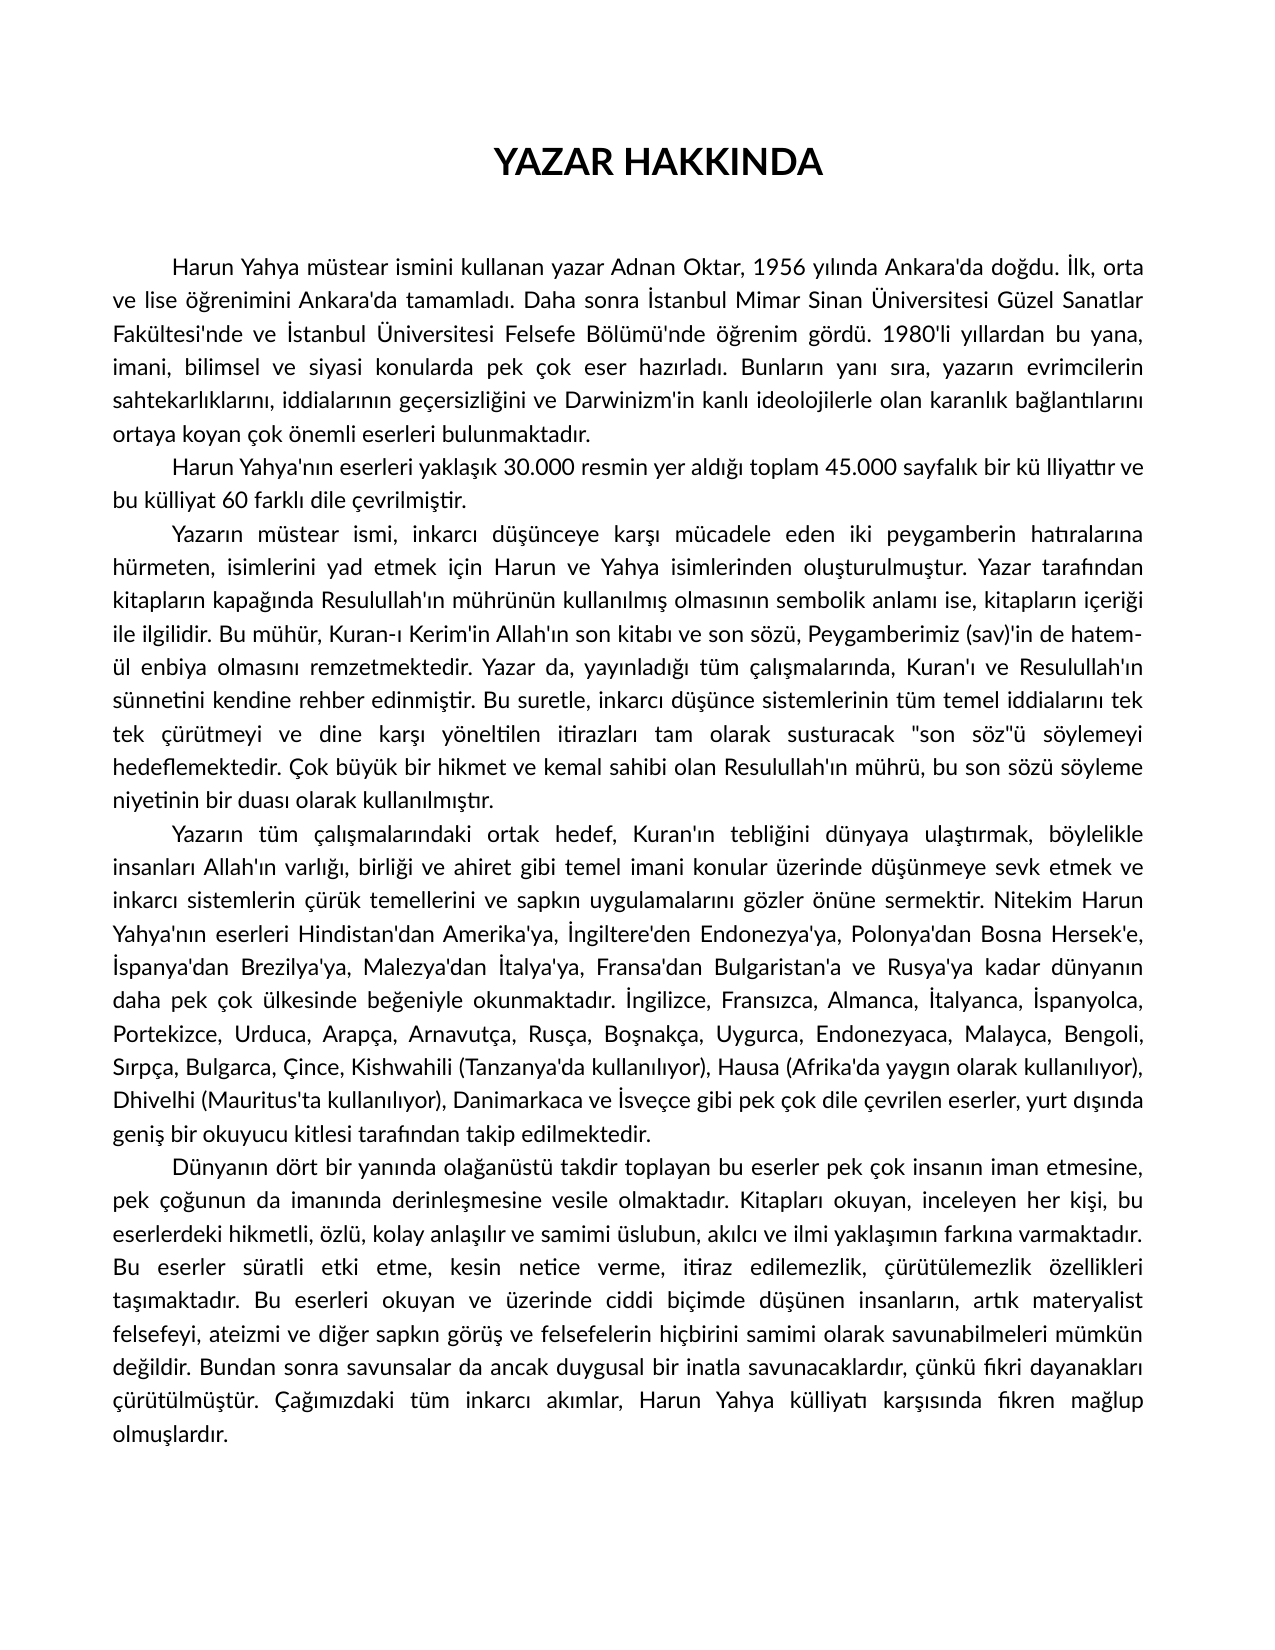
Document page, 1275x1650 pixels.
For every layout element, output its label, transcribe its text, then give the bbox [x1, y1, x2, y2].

text Yazarın tüm çalışmalarındaki ortak hedef, Kuran'ın tebliğini dünyaya ulaştırmak, böylelikle insanları Allah'ın varlığı, birliği ve ahiret gibi temel imani konular üzerinde düşünmeye sevk etmek ve inkarcı sistemlerin çürük temellerini ve sapkın uygulamalarını gözler önüne sermektir. Nitekim Harun Yahya'nın eserleri Hindistan'dan Amerika'ya, İngiltere'den Endonezya'ya, Polonya'dan Bosna Hersek'e, İspanya'dan Brezilya'ya, Malezya'dan İtalya'ya, Fransa'dan Bulgaristan'a ve Rusya'ya kadar dünyanın daha pek çok ülkesinde beğeniyle okunmaktadır. İngilizce, Fransızca, Almanca, İtalyanca, İspanyolca, Portekizce, Urduca, Arapça, Arnavutça, Rusça, Boşnakça, Uygurca, Endonezyaca, Malayca, Bengoli, Sırpça, Bulgarca, Çince, Kishwahili (Tanzanya'da kullanılıyor), Hausa (Afrika'da yaygın olarak kullanılıyor), Dhivelhi (Mauritus'ta kullanılıyor), Danimarkaca ve İsveçce gibi pek çok dile çevrilen eserler, yurt dışında geniş bir okuyucu kitlesi tarafından takip edilmektedir. [112, 815, 1145, 1149]
text Harun Yahya müstear ismini kullanan yazar Adnan Oktar, 1956 yılında Ankara'da doğdu. İlk, orta ve lise öğrenimini Ankara'da tamamladı. Daha sonra İstanbul Mimar Sinan Üniversitesi Güzel Sanatlar Fakültesi'nde ve İstanbul Üniversitesi Felsefe Bölümü'nde öğrenim gördü. 1980'li yıllardan bu yana, imani, bilimsel ve siyasi konularda pek çok eser hazırladı. Bunların yanı sıra, yazarın evrimcilerin sahtekarlıklarını, iddialarının geçersizliğini ve Darwinizm'in kanlı ideolojilerle olan karanlık bağlantılarını ortaya koyan çok önemli eserleri bulunmaktadır. [112, 249, 1145, 449]
text Dünyanın dört bir yanında olağanüstü takdir toplayan bu eserler pek çok insanın iman etmesine, pek çoğunun da imanında derinleşmesine vesile olmaktadır. Kitapları okuyan, inceleyen her kişi, bu eserlerdeki hikmetli, özlü, kolay anlaşılır ve samimi üslubun, akılcı ve ilmi yaklaşımın farkına varmaktadır. Bu eserler süratli etki etme, kesin netice verme, itiraz edilemezlik, çürütülemezlik özellikleri taşımaktadır. Bu eserleri okuyan ve üzerinde ciddi biçimde düşünen insanların, artık materyalist felsefeyi, ateizmi ve diğer sapkın görüş ve felsefelerin hiçbirini samimi olarak savunabilmeleri mümkün değildir. Bundan sonra savunsalar da ancak duygusal bir inatla savunacaklardır, çünkü fikri dayanakları çürütülmüştür. Çağımızdaki tüm inkarcı akımlar, Harun Yahya külliyatı karşısında fikren mağlup olmuşlardır. [112, 1149, 1145, 1449]
text Yazarın müstear ismi, inkarcı düşünceye karşı mücadele eden iki peygamberin hatıralarına hürmeten, isimlerini yad etmek için Harun ve Yahya isimlerinden oluşturulmuştur. Yazar tarafından kitapların kapağında Resulullah'ın mührünün kullanılmış olmasının sembolik anlamı ise, kitapların içeriği ile ilgilidir. Bu mühür, Kuran-ı Kerim'in Allah'ın son kitabı ve son sözü, Peygamberimiz (sav)'in de hatem-ül enbiya olmasını remzetmektedir. Yazar da, yayınladığı tüm çalışmalarında, Kuran'ı ve Resulullah'ın sünnetini kendine rehber edinmiştir. Bu suretle, inkarcı düşünce sistemlerinin tüm temel iddialarını tek tek çürütmeyi ve dine karşı yöneltilen itirazları tam olarak susturacak "son söz"ü söylemeyi hedeflemektedir. Çok büyük bir hikmet ve kemal sahibi olan Resulullah'ın mührü, bu son sözü söyleme niyetinin bir duası olarak kullanılmıştır. [112, 515, 1145, 815]
text YAZAR HAKKINDA [112, 148, 1145, 182]
text Harun Yahya'nın eserleri yaklaşık 30.000 resmin yer aldığı toplam 45.000 sayfalık bir kü lliyattır ve bu külliyat 60 farklı dile çevrilmiştir. [112, 449, 1145, 515]
